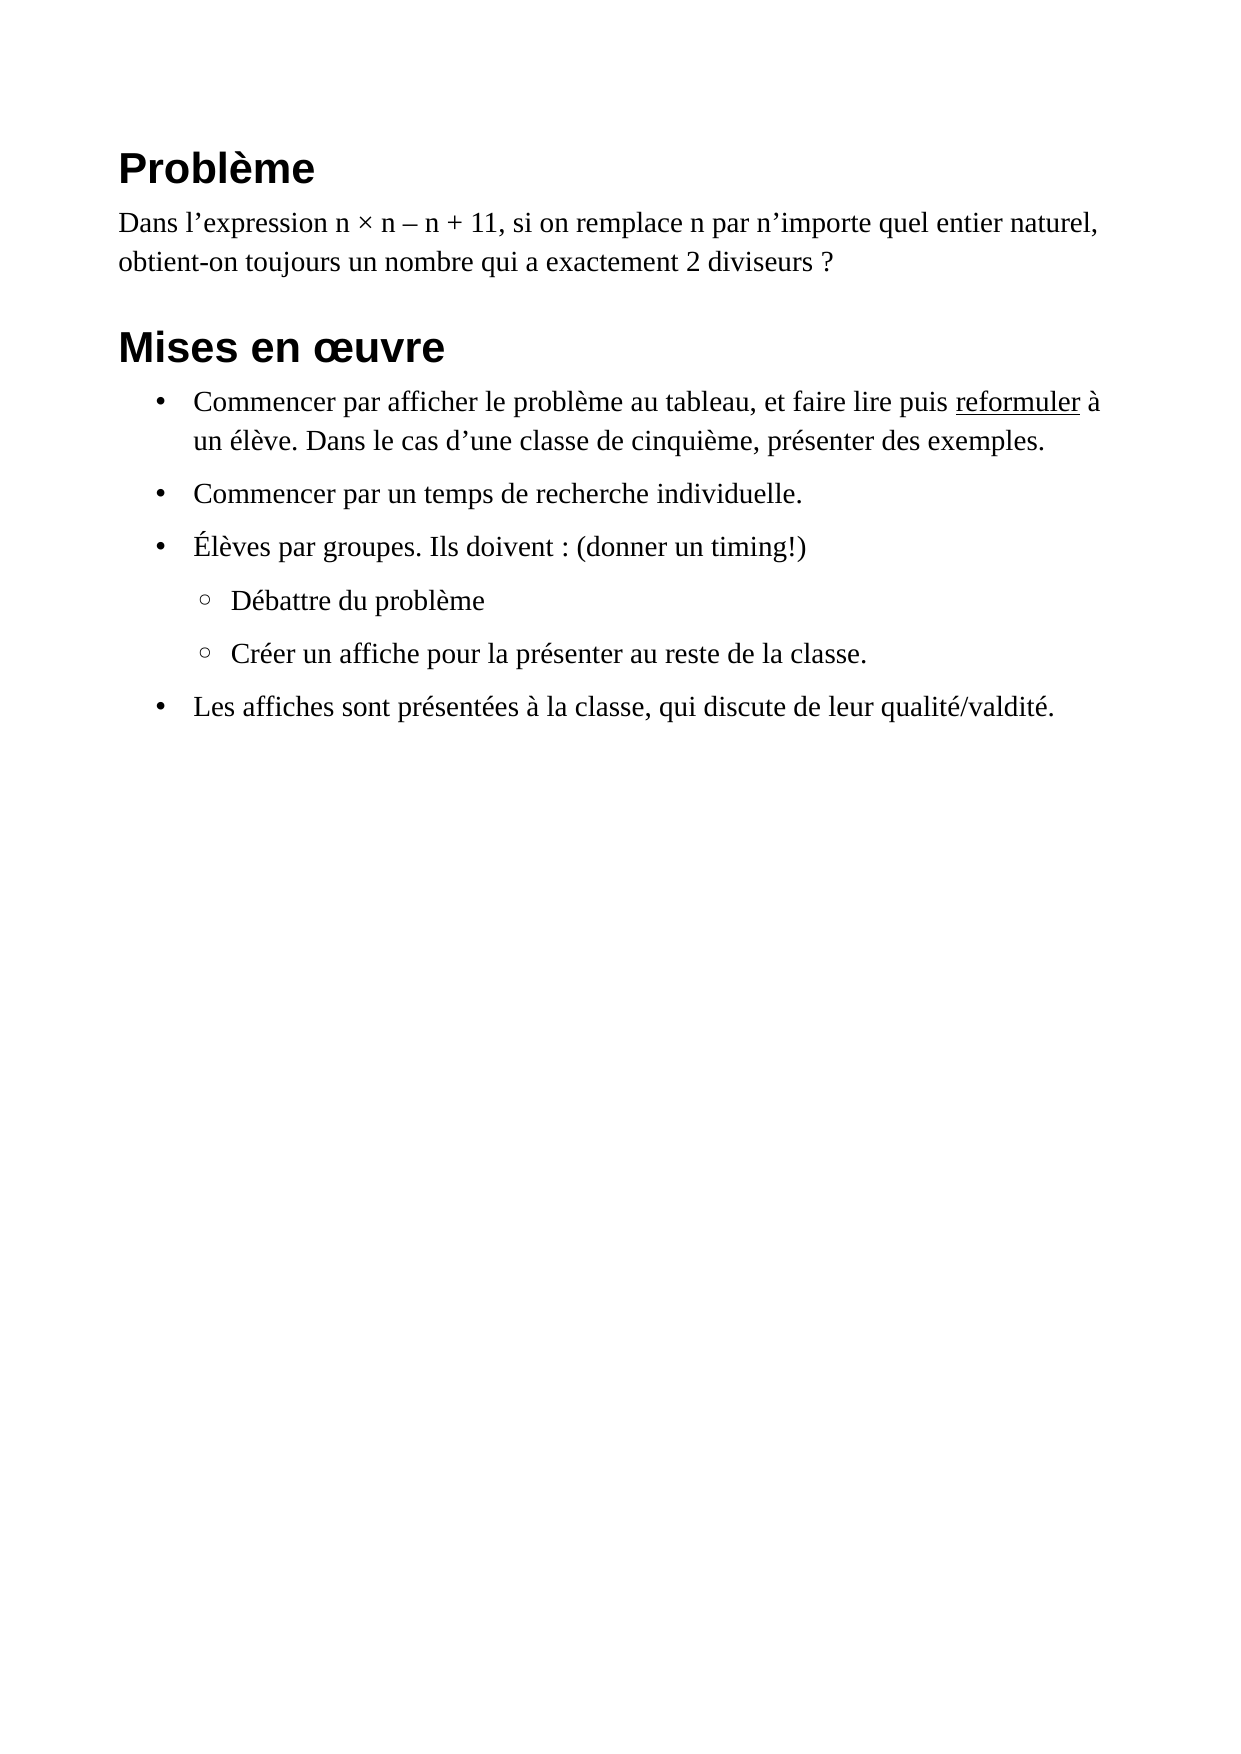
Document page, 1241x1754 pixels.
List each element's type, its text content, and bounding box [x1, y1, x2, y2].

text Dans l’expression n × n – n + 11, si on remplace n par n’importe quel entier naturel, obtient-on toujours un nombre qui a exactement 2 diviseurs ? [118, 206, 1122, 278]
list Créer un affiche pour la présenter au reste de la classe. [193, 636, 1122, 670]
list Débattre du problème [193, 583, 1122, 616]
subtitle Mises en œuvre [118, 322, 1122, 372]
list Les affiches sont présentées à la classe, qui discute de leur qualité/valdité. [156, 689, 1122, 723]
list Commencer par afficher le problème au tableau, et faire lire puis reformuler à un élève. Dans le cas d’une classe de cinquième, présenter des exemples. [156, 384, 1122, 457]
subtitle Problème [118, 143, 1122, 193]
list Élèves par groupes. Ils doivent : (donner un timing!) [156, 529, 1122, 563]
list Commencer par un temps de recherche individuelle. [156, 476, 1122, 510]
